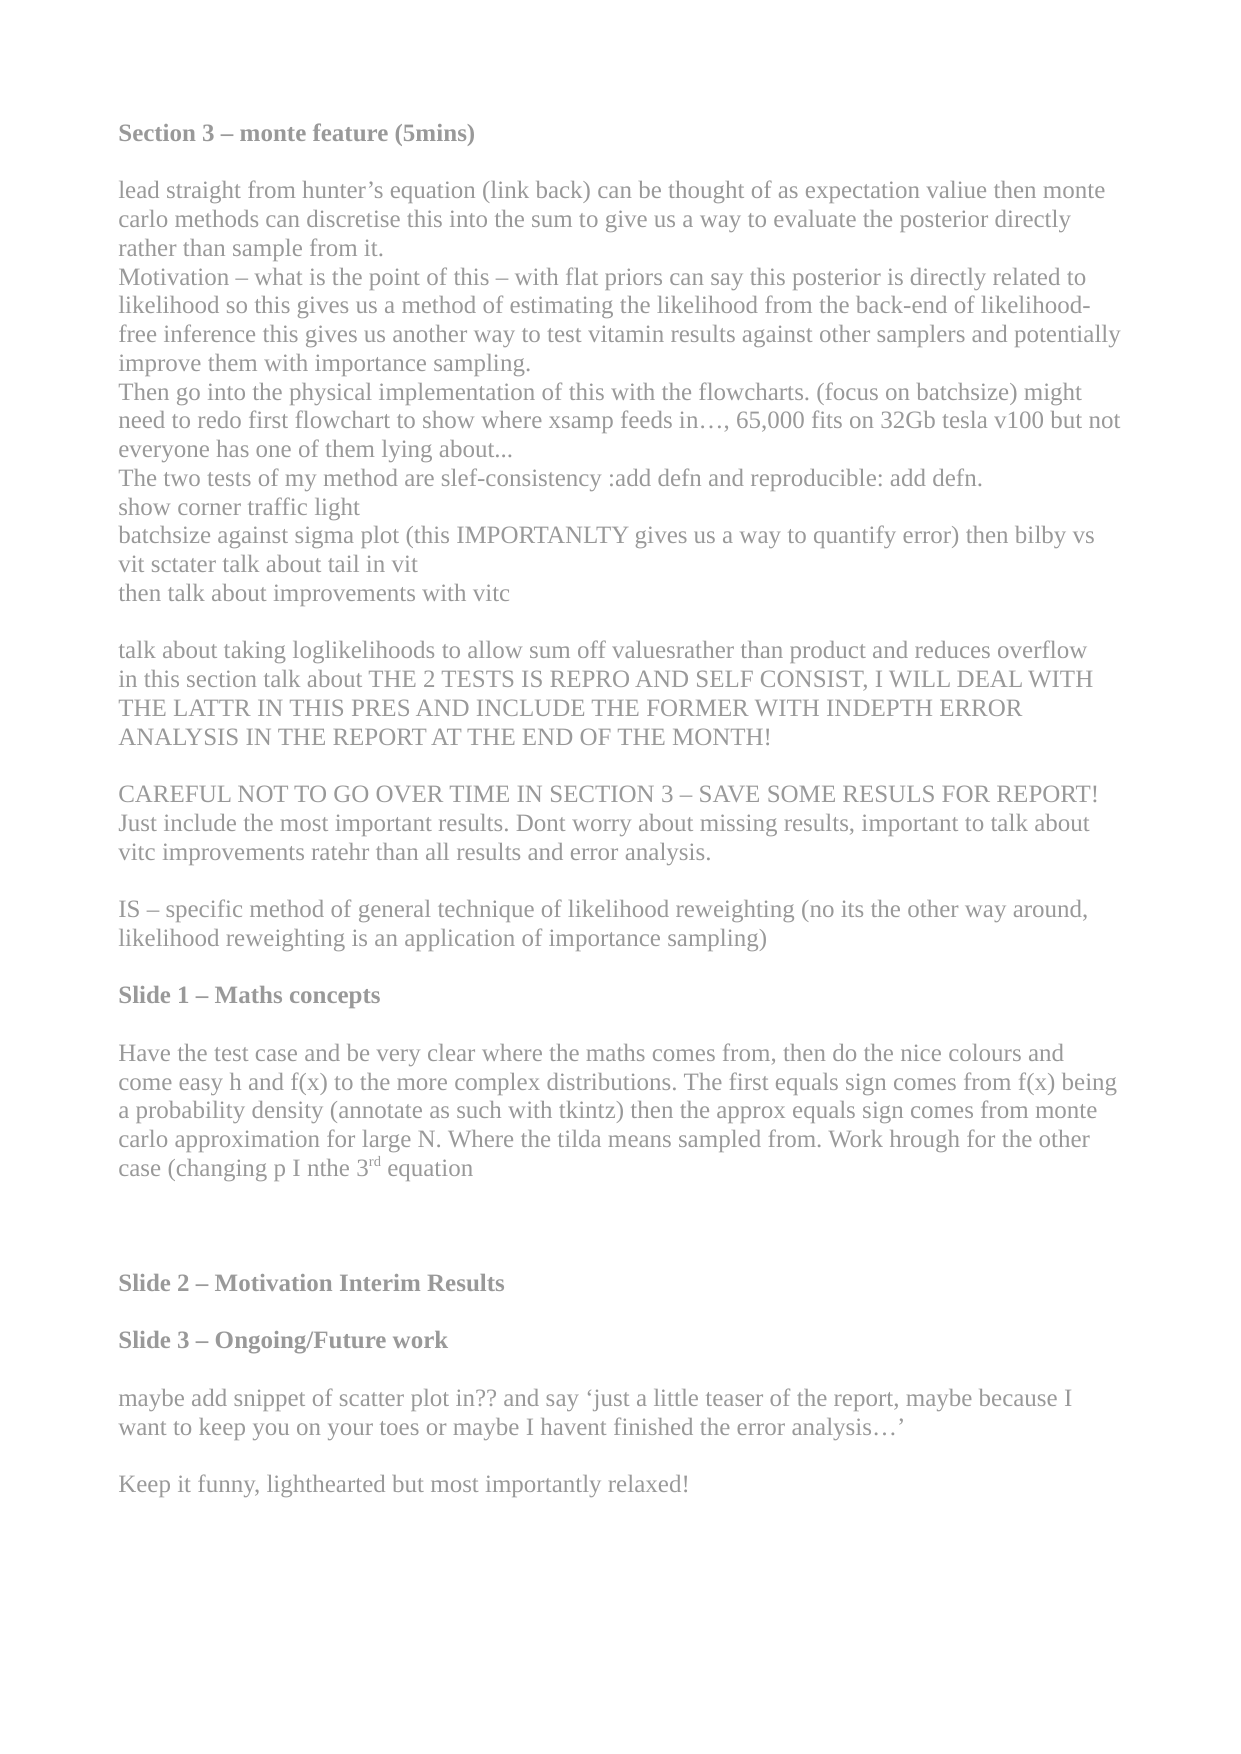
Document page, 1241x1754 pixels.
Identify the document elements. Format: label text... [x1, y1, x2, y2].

text Have the test case and be very clear where the maths comes from, then do the nice colours and come easy h and f(x) to the more complex distributions. The first equals sign comes from f(x) being a probability density (annotate as such with tkintz) then the approx equals sign comes from monte carlo approximation for large N. Where the tilda means sampled from. Work hrough for the other case (changing p I nthe 3rd equation [118, 1038, 1122, 1182]
text Slide 1 – Maths concepts [118, 981, 1122, 1009]
text Motivation – what is the point of this – with flat priors can say this posterior is directly related to likelihood so this gives us a method of estimating the likelihood from the back-end of likelihood-free inference this gives us another way to test vitamin results against other samplers and potentially improve them with importance sampling. [118, 262, 1122, 377]
text in this section talk about THE 2 TESTS IS REPRO AND SELF CONSIST, I WILL DEAL WITH THE LATTR IN THIS PRES AND INCLUDE THE FORMER WITH INDEPTH ERROR ANALYSIS IN THE REPORT AT THE END OF THE MONTH! [118, 664, 1122, 751]
text CAREFUL NOT TO GO OVER TIME IN SECTION 3 – SAVE SOME RESULS FOR REPORT! Just include the most important results. Dont worry about missing results, important to talk about vitc improvements ratehr than all results and error analysis. [118, 779, 1122, 866]
text Keep it funny, lighthearted but most importantly relaxed! [118, 1469, 1122, 1498]
text Slide 3 – Ongoing/Future work [118, 1326, 1122, 1354]
text The two tests of my method are slef-consistency :add defn and reproducible: add defn. [118, 463, 1122, 492]
text IS – specific method of general technique of likelihood reweighting (no its the other way around, likelihood reweighting is an application of importance sampling) [118, 894, 1122, 952]
text then talk about improvements with vitc [118, 578, 1122, 607]
text Slide 2 – Motivation Interim Results [118, 1268, 1122, 1297]
text maybe add snippet of scatter plot in?? and say ‘just a little teaser of the report, maybe because I want to keep you on your toes or maybe I havent finished the error analysis…’ [118, 1383, 1122, 1441]
text lead straight from hunter’s equation (link back) can be thought of as expectation valiue then monte carlo methods can discretise this into the sum to give us a way to evaluate the posterior directly rather than sample from it. [118, 176, 1122, 262]
text Section 3 – monte feature (5mins) [118, 118, 1122, 147]
text batchsize against sigma plot (this IMPORTANLTY gives us a way to quantify error) then bilby vs vit sctater talk about tail in vit [118, 521, 1122, 578]
text Then go into the physical implementation of this with the flowcharts. (focus on batchsize) might need to redo first flowchart to show where xsamp feeds in…, 65,000 fits on 32Gb tesla v100 but not everyone has one of them lying about... [118, 377, 1122, 463]
text talk about taking loglikelihoods to allow sum off valuesrather than product and reduces overflow [118, 636, 1122, 664]
text show corner traffic light [118, 492, 1122, 521]
